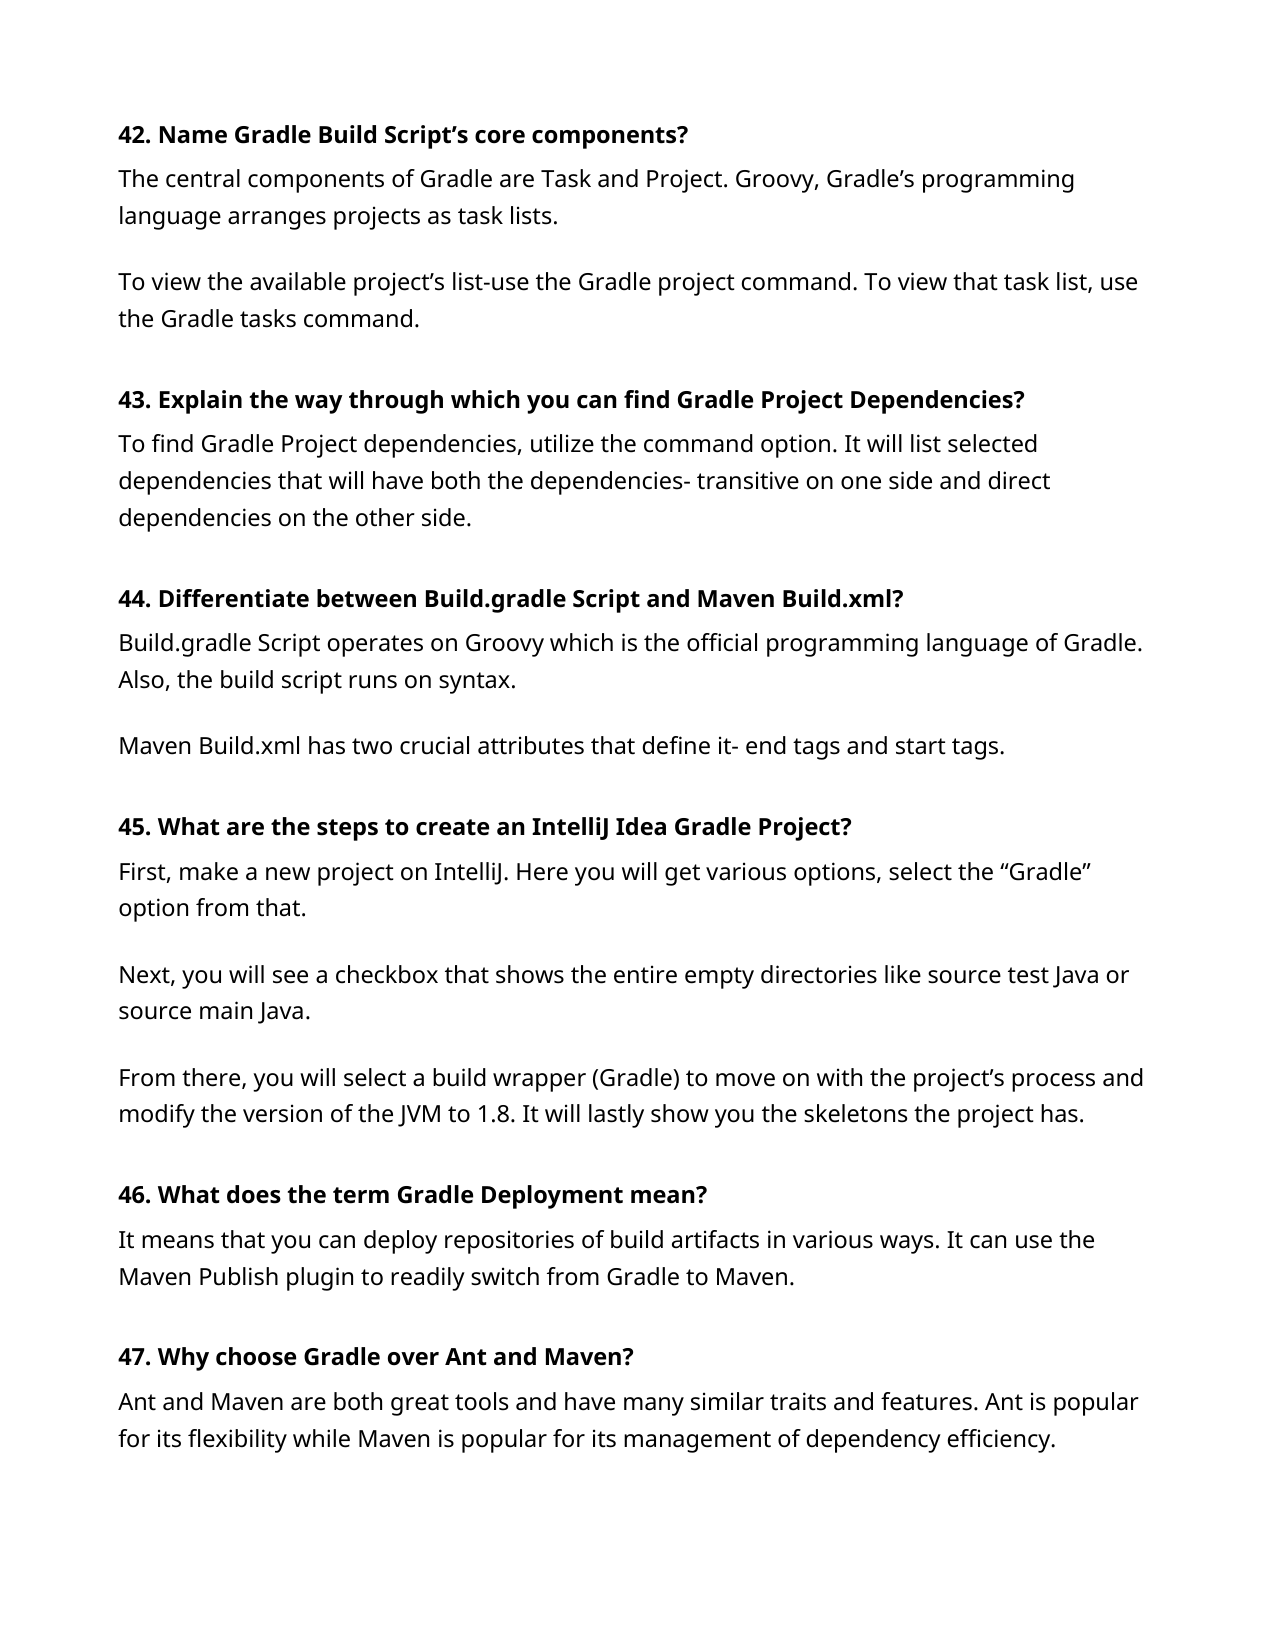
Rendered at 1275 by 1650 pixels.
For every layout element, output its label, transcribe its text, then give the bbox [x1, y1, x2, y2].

text Next, you will see a checkbox that shows the entire empty directories like source test Java or source main Java. [118, 958, 1157, 1027]
subtitle 43. Explain the way through which you can find Gradle Project Dependencies? [118, 383, 1157, 415]
text To find Gradle Project dependencies, utilize the command option. It will list selected dependencies that will have both the dependencies- transitive on one side and direct dependencies on the other side. [118, 428, 1157, 533]
subtitle 46. What does the term Gradle Deployment mean? [118, 1178, 1157, 1211]
subtitle 44. Differentiate between Build.gradle Script and Maven Build.xml? [118, 582, 1157, 614]
text The central components of Gradle are Task and Project. Groovy, Gradle’s programming language arranges projects as task lists. [118, 163, 1157, 231]
text First, make a new project on IntelliJ. Here you will get various options, select the “Gradle” option from that. [118, 855, 1157, 924]
text To view the available project’s list-use the Gradle project command. To view that task list, use the Gradle tasks command. [118, 266, 1157, 334]
subtitle 47. Why choose Gradle over Ant and Maven? [118, 1341, 1157, 1373]
text Maven Build.xml has two crucial attributes that define it- end tags and start tags. [118, 729, 1157, 762]
subtitle 45. What are the steps to create an IntelliJ Idea Gradle Project? [118, 810, 1157, 842]
text From there, you will select a build wrapper (Gradle) to move on with the project’s process and modify the version of the JVM to 1.8. It will lastly show you the skeletons the project has. [118, 1061, 1157, 1130]
text It means that you can deploy repositories of build artifacts in various ways. It can use the Maven Publish plugin to readily switch from Gradle to Maven. [118, 1223, 1157, 1292]
text Build.gradle Script operates on Groovy which is the official programming language of Gradle. Also, the build script runs on syntax. [118, 627, 1157, 695]
subtitle 42. Name Gradle Build Script’s core components? [118, 118, 1157, 150]
text Ant and Maven are both great tools and have many similar traits and features. Ant is popular for its flexibility while Maven is popular for its management of dependency efficiency. [118, 1385, 1157, 1454]
